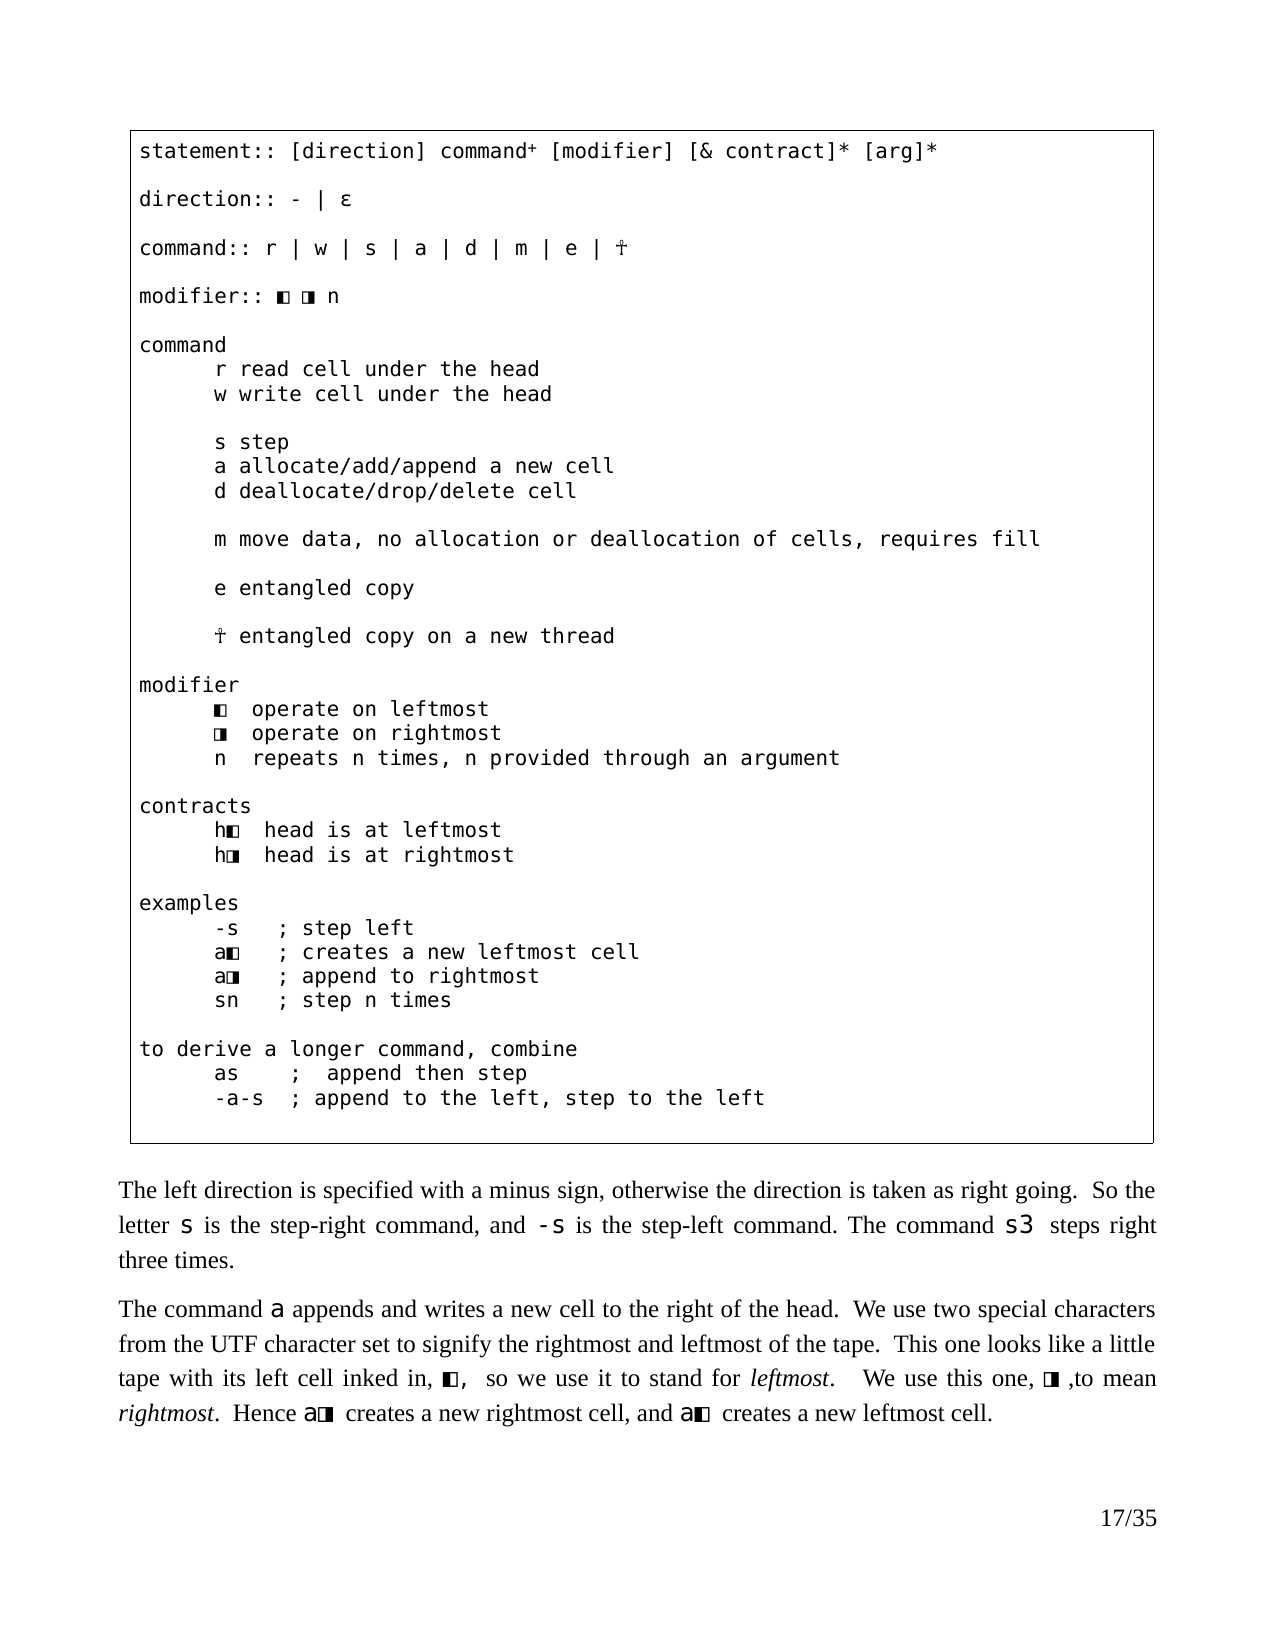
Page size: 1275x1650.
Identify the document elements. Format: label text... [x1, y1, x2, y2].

text to derive a longer command, combine [139, 1037, 1144, 1061]
text a◧ ; creates a new leftmost cell [139, 940, 1144, 964]
text command:: r | w | s | a | d | m | e | ☥ [139, 236, 1144, 260]
text r read cell under the head [139, 357, 1144, 382]
text s step [139, 430, 1144, 454]
text a allocate/add/append a new cell [139, 454, 1144, 479]
text ◧ operate on leftmost [139, 697, 1144, 721]
text -a-s ; append to the left, step to the left [139, 1086, 1144, 1110]
text modifier:: ◧ ◨ n [139, 284, 1144, 309]
text ☥ entangled copy on a new thread [139, 624, 1144, 649]
text The command a appends and writes a new cell to the right of the head. We use two special characters from the UTF character set to signify the rightmost and leftmost of the tape. This one looks like a little tape with its left cell inked in, ◧, so we use it to stand for leftmost. We use this one, ◨ ,to mean rightmost. Hence a◨ creates a new rightmost cell, and a◧ creates a new leftmost cell. [118, 1294, 1157, 1428]
text ◨ operate on rightmost [139, 721, 1144, 746]
text n repeats n times, n provided through an argument [139, 746, 1144, 770]
text examples [139, 891, 1144, 916]
text contracts [139, 794, 1144, 818]
text The left direction is specified with a minus sign, otherwise the direction is taken as right going. So the letter s is the step-right command, and -s is the step-left command. The command s3 steps right three times. [118, 1175, 1157, 1273]
text m move data, no allocation or deallocation of cells, requires fill [139, 527, 1144, 552]
text h◨ head is at rightmost [139, 843, 1144, 867]
text modifier [139, 673, 1144, 697]
text statement:: [direction] command+ [modifier] [& contract]* [arg]* [139, 139, 1144, 163]
text command [139, 333, 1144, 357]
text h◧ head is at leftmost [139, 818, 1144, 843]
text sn ; step n times [139, 988, 1144, 1013]
text -s ; step left [139, 916, 1144, 940]
text a◨ ; append to rightmost [139, 964, 1144, 988]
text d deallocate/drop/delete cell [139, 479, 1144, 503]
text e entangled copy [139, 576, 1144, 600]
text as ; append then step [139, 1061, 1144, 1086]
text w write cell under the head [139, 382, 1144, 406]
text direction:: - | ε [139, 187, 1144, 212]
